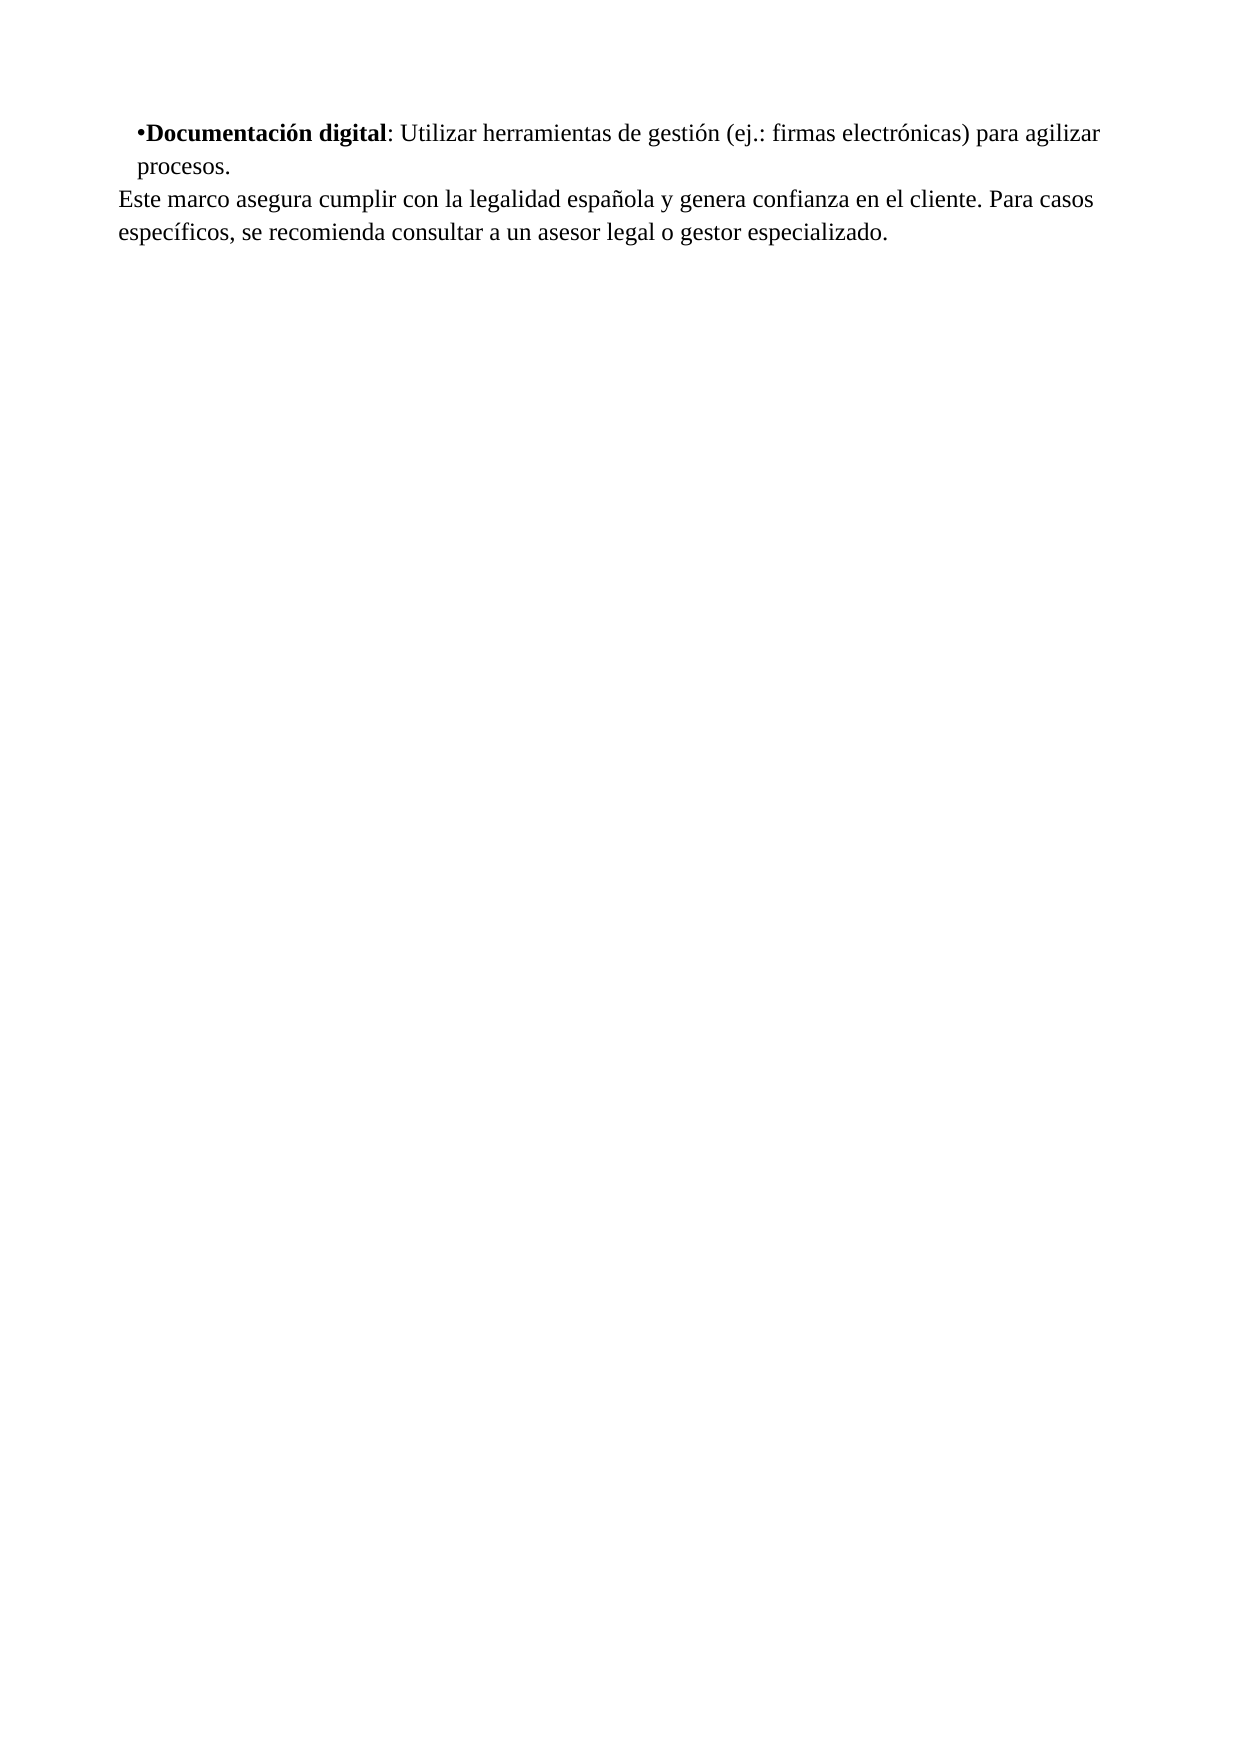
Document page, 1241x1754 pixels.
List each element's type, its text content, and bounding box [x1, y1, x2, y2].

list Documentación digital: Utilizar herramientas de gestión (ej.: firmas electrónicas) para agilizar procesos. [118, 118, 1122, 180]
text Este marco asegura cumplir con la legalidad española y genera confianza en el cliente. Para casos específicos, se recomienda consultar a un asesor legal o gestor especializado. [118, 184, 1122, 246]
